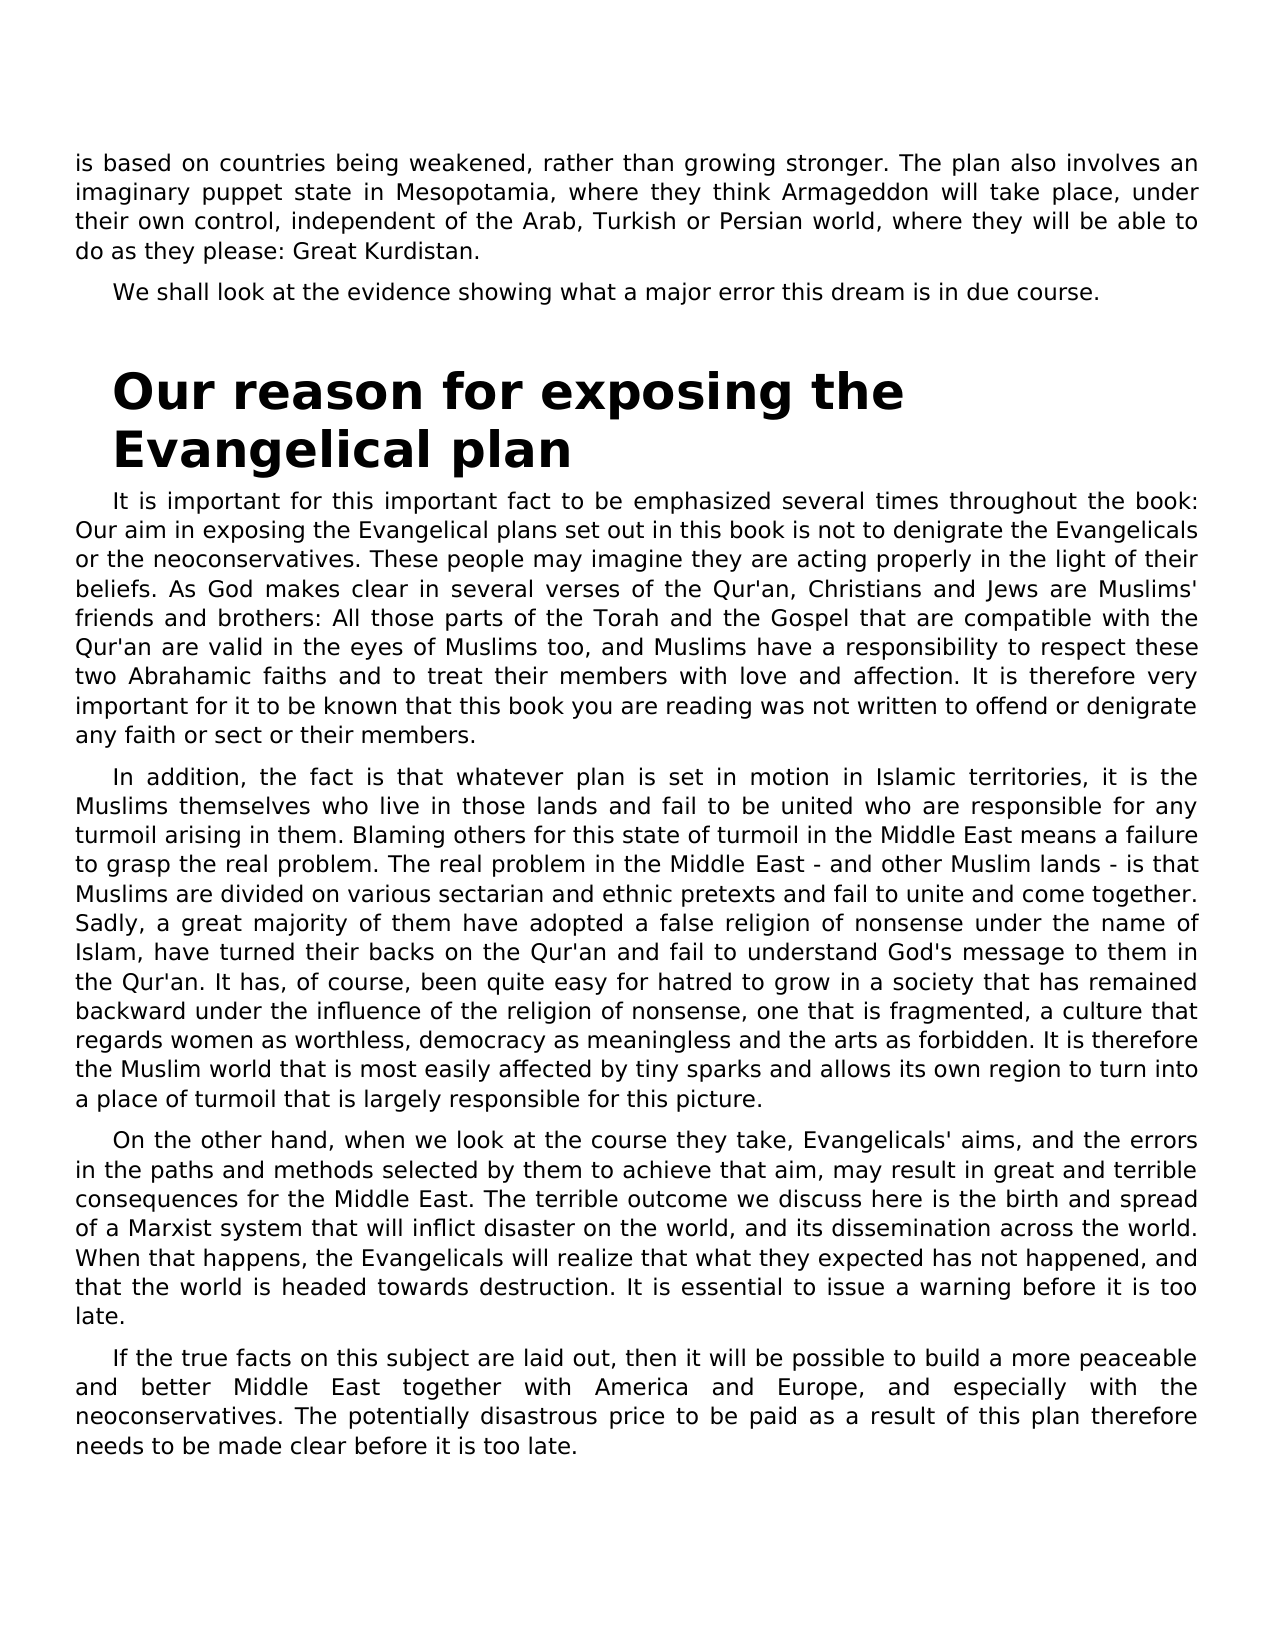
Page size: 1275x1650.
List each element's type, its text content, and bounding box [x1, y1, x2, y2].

text is based on countries being weakened, rather than growing stronger. The plan also involves an imaginary puppet state in Mesopotamia, where they think Armageddon will take place, under their own control, independent of the Arab, Turkish or Persian world, where they will be able to do as they please: Great Kurdistan. [75, 150, 1200, 264]
text If the true facts on this subject are laid out, then it will be possible to build a more peaceable and better Middle East together with America and Europe, and especially with the neoconservatives. The potentially disastrous price to be paid as a result of this plan therefore needs to be made clear before it is too late. [75, 1345, 1200, 1459]
text In addition, the fact is that whatever plan is set in motion in Islamic territories, it is the Muslims themselves who live in those lands and fail to be united who are responsible for any turmoil arising in them. Blaming others for this state of turmoil in the Middle East means a failure to grasp the real problem. The real problem in the Middle East - and other Muslim lands - is that Muslims are divided on various sectarian and ethnic pretexts and fail to unite and come together. Sadly, a great majority of them have adopted a false religion of nonsense under the name of Islam, have turned their backs on the Qur'an and fail to understand God's message to them in the Qur'an. It has, of course, been quite easy for hatred to grow in a society that has remained backward under the influence of the religion of nonsense, one that is fragmented, a culture that regards women as worthless, democracy as meaningless and the arts as forbidden. It is therefore the Muslim world that is most easily affected by tiny sparks and allows its own region to turn into a place of turmoil that is largely responsible for this picture. [75, 764, 1200, 1112]
text On the other hand, when we look at the course they take, Evangelicals' aims, and the errors in the paths and methods selected by them to achieve that aim, may result in great and terrible consequences for the Middle East. The terrible outcome we discuss here is the birth and spread of a Marxist system that will inflict disaster on the world, and its dissemination across the world. When that happens, the Evangelicals will realize that what they expected has not happened, and that the world is headed towards destruction. It is essential to issue a warning before it is too late. [75, 1128, 1200, 1330]
subtitle Our reason for exposing the Evangelical plan [112, 363, 1200, 479]
text We shall look at the evidence showing what a major error this dream is in due course. [75, 279, 1200, 306]
text It is important for this important fact to be emphasized several times throughout the book: Our aim in exposing the Evangelical plans set out in this book is not to denigrate the Evangelicals or the neoconservatives. These people may imagine they are acting properly in the light of their beliefs. As God makes clear in several verses of the Qur'an, Christians and Jews are Muslims' friends and brothers: All those parts of the Torah and the Gospel that are compatible with the Qur'an are valid in the eyes of Muslims too, and Muslims have a responsibility to respect these two Abrahamic faiths and to treat their members with love and affection. It is therefore very important for it to be known that this book you are reading was not written to offend or denigrate any faith or sect or their members. [75, 488, 1200, 749]
